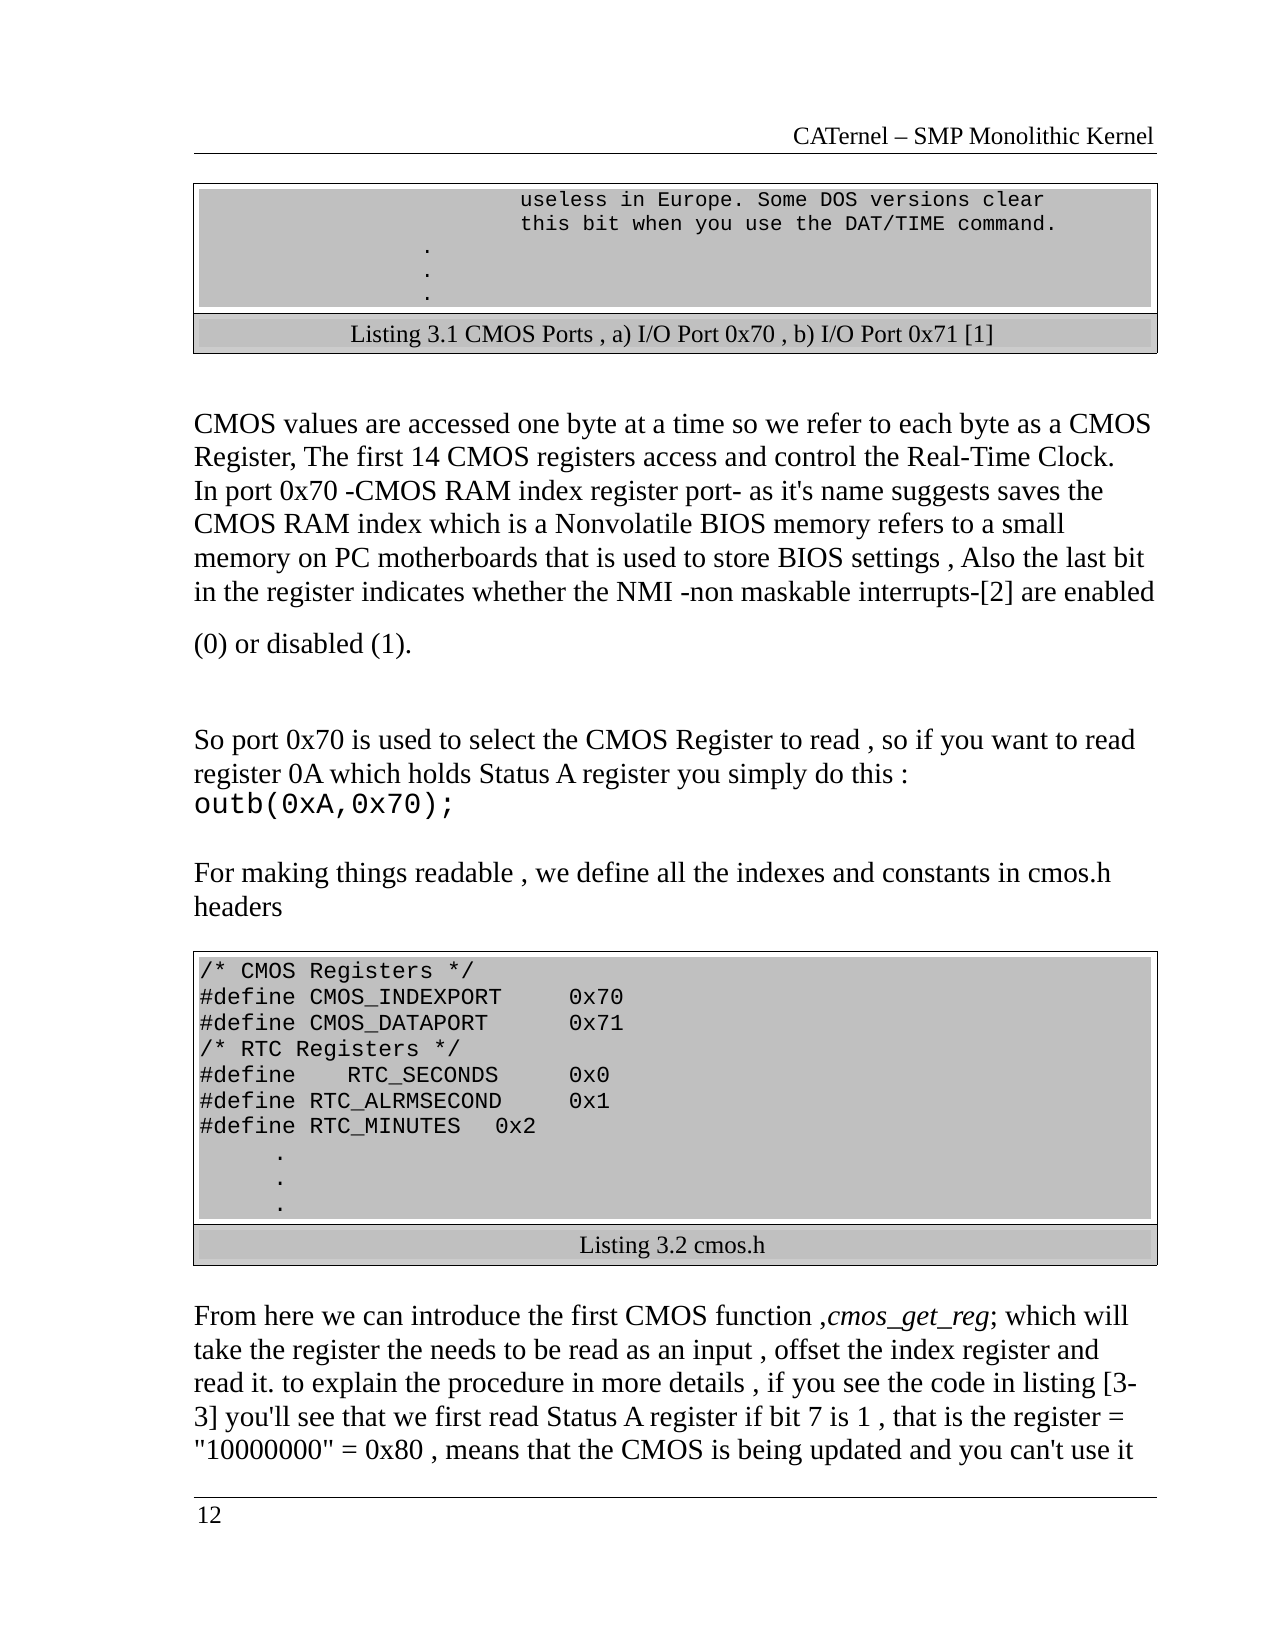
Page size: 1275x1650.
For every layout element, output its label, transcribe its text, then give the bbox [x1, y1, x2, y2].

table_header useless in Europe. Some DOS versions clear this bit when you use the DAT/TIME command. . . . [194, 184, 1157, 313]
text outb(0xA,0x70); [193, 789, 1157, 822]
text So port 0x70 is used to select the CMOS Register to read , so if you want to read register 0A which holds Status A register you simply do this : [193, 722, 1157, 789]
table_cell Listing 3.1 CMOS Ports , a) I/O Port 0x70 , b) I/O Port 0x71 [1] [194, 314, 1157, 353]
text CMOS values are accessed one byte at a time so we refer to each byte as a CMOS Register, The first 14 CMOS registers access and control the Real-Time Clock. [193, 406, 1157, 473]
table_cell Listing 3.2 cmos.h [194, 1225, 1157, 1265]
text In port 0x70 -CMOS RAM index register port- as it's name suggests saves the CMOS RAM index which is a Nonvolatile BIOS memory refers to a small memory on PC motherboards that is used to store BIOS settings , Also the last bit in the register indicates whether the NMI -non maskable interrupts-[2] are enabled (0) or disabled (1). [193, 473, 1157, 665]
text From here we can introduce the first CMOS function ,cmos_get_reg; which will take the register the needs to be read as an input , offset the index register and read it. to explain the procedure in more details , if you see the code in listing [3-3] you'll see that we first read Status A register if bit 7 is 1 , that is the register = "10000000" = 0x80 , means that the CMOS is being updated and you can't use it [193, 1298, 1157, 1466]
text For making things readable , we define all the indexes and constants in cmos.h headers [193, 855, 1157, 922]
table_header /* CMOS Registers */ #define CMOS_INDEXPORT 0x70 #define CMOS_DATAPORT 0x71 /* RTC Registers */ #define RTC_SECONDS 0x0 #define RTC_ALRMSECOND 0x1 #define RTC_MINUTES 0x2 . . . [194, 952, 1157, 1224]
